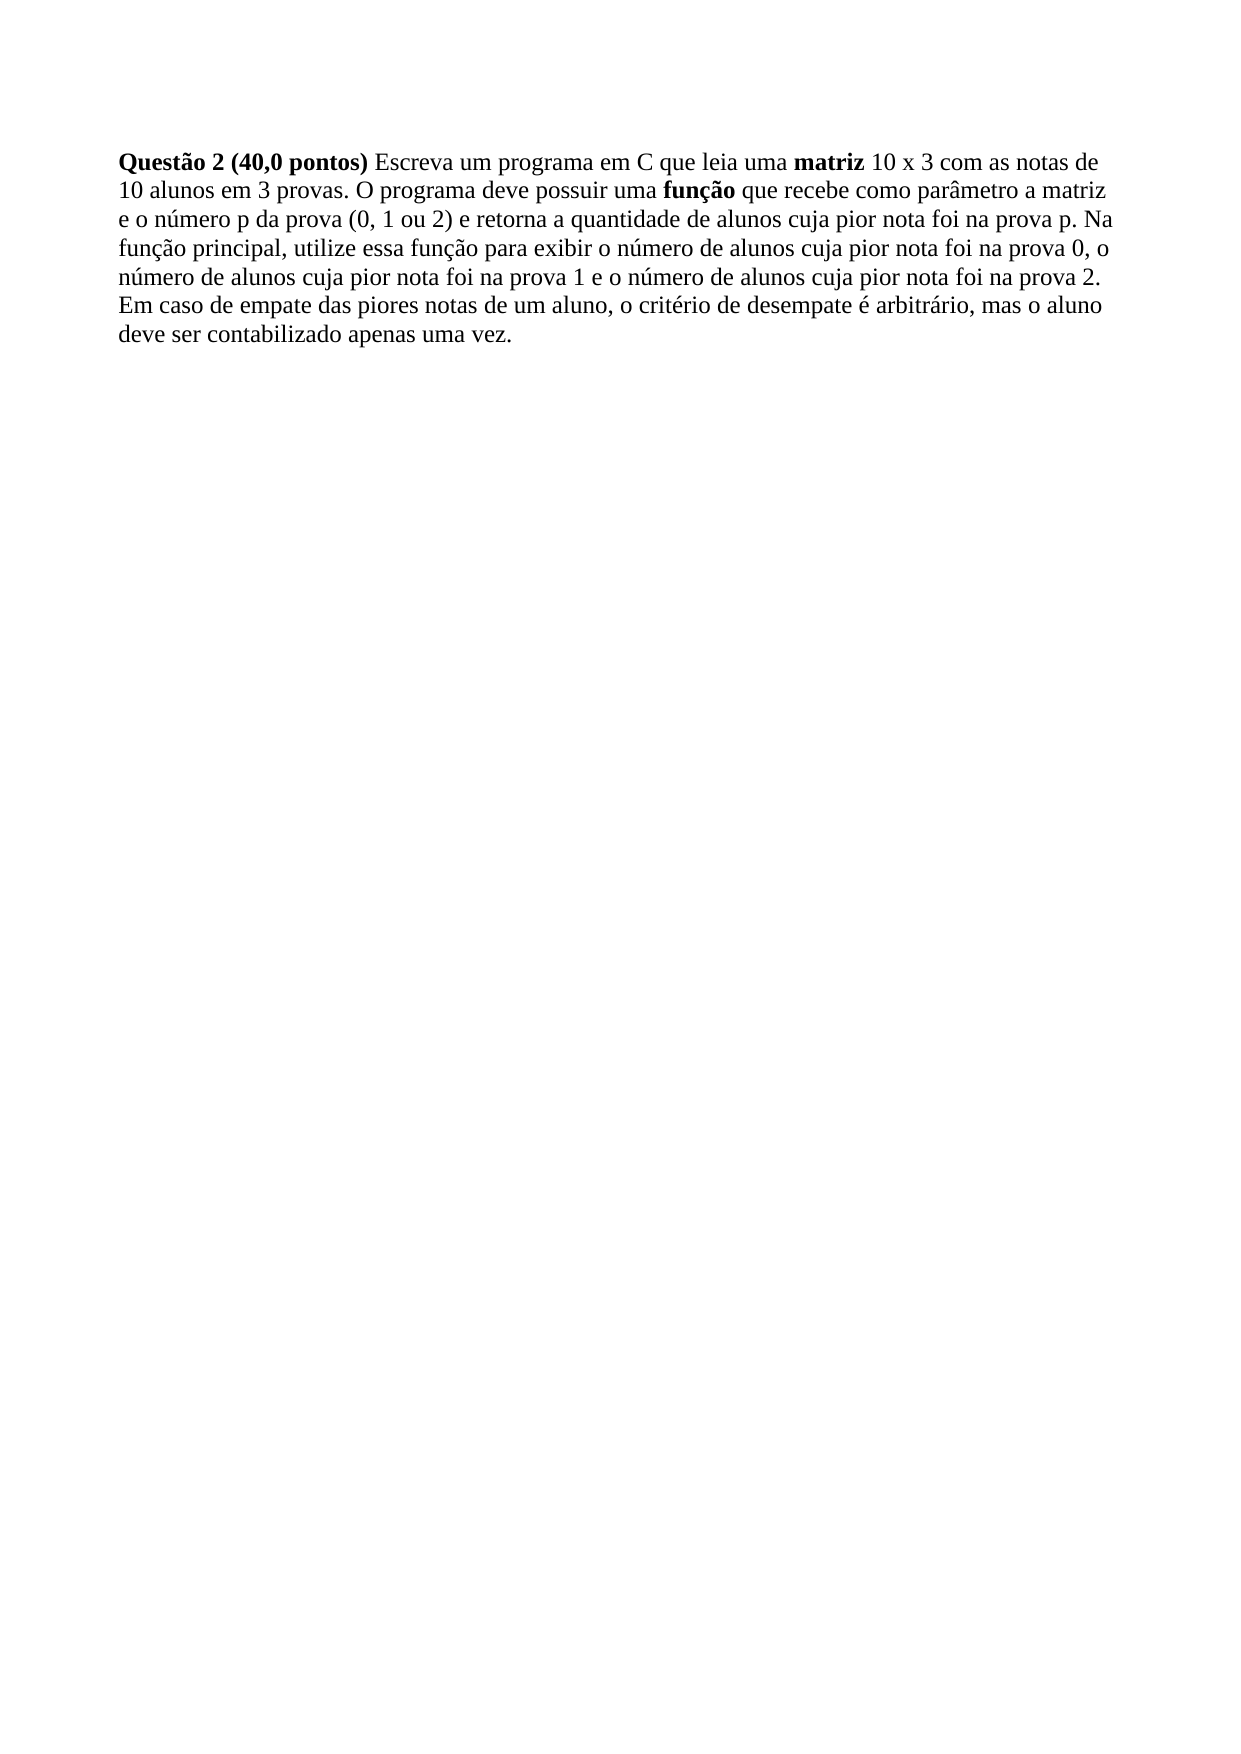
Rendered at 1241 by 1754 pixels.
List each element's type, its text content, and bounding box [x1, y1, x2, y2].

text Questão 2 (40,0 pontos) Escreva um programa em C que leia uma matriz 10 x 3 com as notas de 10 alunos em 3 provas. O programa deve possuir uma função que recebe como parâmetro a matriz e o número p da prova (0, 1 ou 2) e retorna a quantidade de alunos cuja pior nota foi na prova p. Na função principal, utilize essa função para exibir o número de alunos cuja pior nota foi na prova 0, o número de alunos cuja pior nota foi na prova 1 e o número de alunos cuja pior nota foi na prova 2. Em caso de empate das piores notas de um aluno, o critério de desempate é arbitrário, mas o aluno deve ser contabilizado apenas uma vez. [118, 147, 1122, 348]
